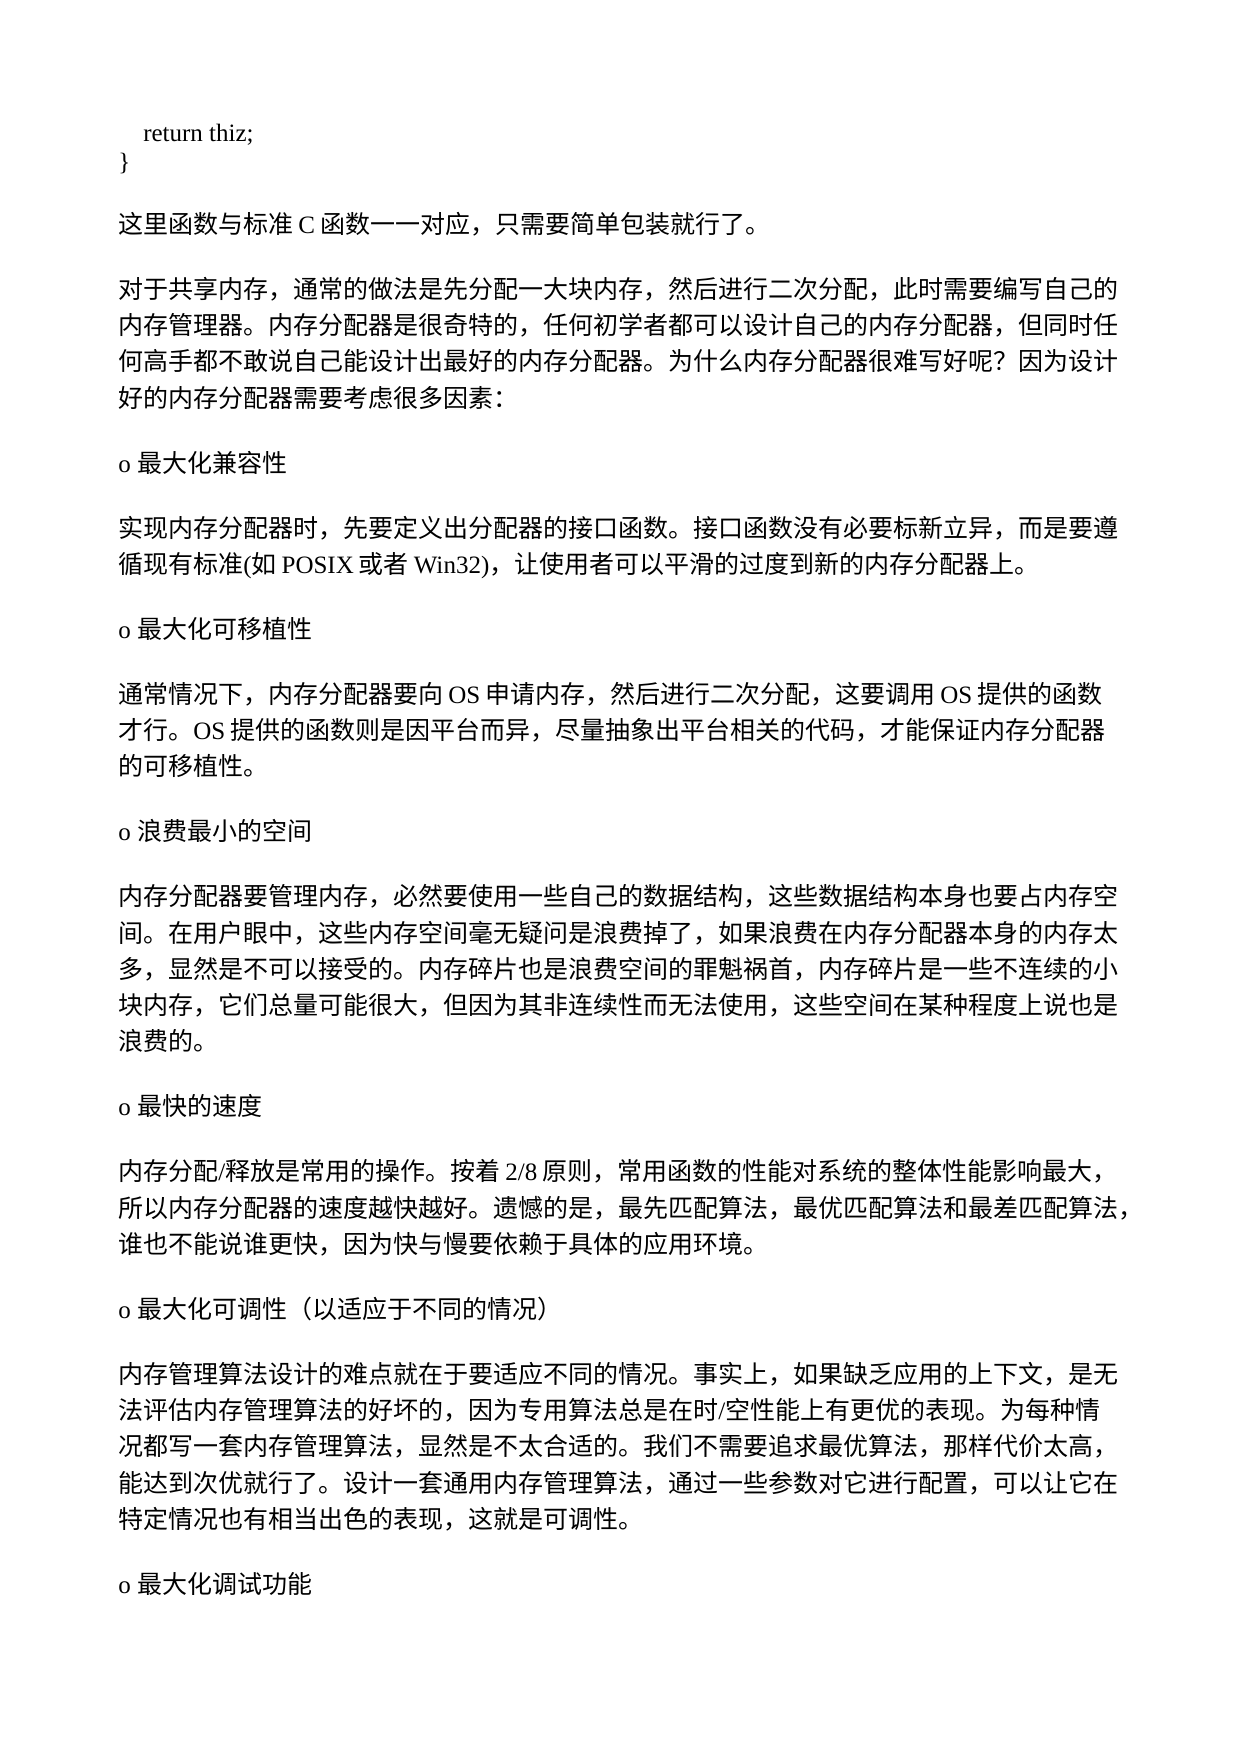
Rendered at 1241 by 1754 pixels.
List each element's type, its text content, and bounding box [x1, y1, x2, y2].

text 内存分配器要管理内存，必然要使用一些自己的数据结构，这些数据结构本身也要占内存空间。在用户眼中，这些内存空间毫无疑问是浪费掉了，如果浪费在内存分配器本身的内存太多，显然是不可以接受的。内存碎片也是浪费空间的罪魁祸首，内存碎片是一些不连续的小块内存，它们总量可能很大，但因为其非连续性而无法使用，这些空间在某种程度上说也是浪费的。 [118, 877, 1122, 1058]
text 内存管理算法设计的难点就在于要适应不同的情况。事实上，如果缺乏应用的上下文，是无法评估内存管理算法的好坏的，因为专用算法总是在时/空性能上有更优的表现。为每种情况都写一套内存管理算法，显然是不太合适的。我们不需要追求最优算法，那样代价太高，能达到次优就行了。设计一套通用内存管理算法，通过一些参数对它进行配置，可以让它在特定情况也有相当出色的表现，这就是可调性。 [118, 1354, 1122, 1536]
text 对于共享内存，通常的做法是先分配一大块内存，然后进行二次分配，此时需要编写自己的内存管理器。内存分配器是很奇特的，任何初学者都可以设计自己的内存分配器，但同时任何高手都不敢说自己能设计出最好的内存分配器。为什么内存分配器很难写好呢？因为设计好的内存分配器需要考虑很多因素： [118, 269, 1122, 414]
text 通常情况下，内存分配器要向OS申请内存，然后进行二次分配，这要调用OS提供的函数才行。OS提供的函数则是因平台而异，尽量抽象出平台相关的代码，才能保证内存分配器的可移植性。 [118, 674, 1122, 783]
text 内存分配/释放是常用的操作。按着2/8原则，常用函数的性能对系统的整体性能影响最大，所以内存分配器的速度越快越好。遗憾的是，最先匹配算法，最优匹配算法和最差匹配算法，谁也不能说谁更快，因为快与慢要依赖于具体的应用环境。 [118, 1152, 1122, 1261]
text o 最大化可调性（以适应于不同的情况） [118, 1289, 1122, 1326]
text return thiz; [118, 118, 1122, 147]
text 实现内存分配器时，先要定义出分配器的接口函数。接口函数没有必要标新立异，而是要遵循现有标准(如POSIX或者Win32)，让使用者可以平滑的过度到新的内存分配器上。 [118, 508, 1122, 581]
text } [118, 147, 1122, 176]
text o 最大化可移植性 [118, 609, 1122, 646]
text o 浪费最小的空间 [118, 812, 1122, 848]
text o 最大化调试功能 [118, 1564, 1122, 1601]
text 这里函数与标准C函数一一对应，只需要简单包装就行了。 [118, 204, 1122, 241]
text o 最大化兼容性 [118, 443, 1122, 479]
text o 最快的速度 [118, 1087, 1122, 1123]
